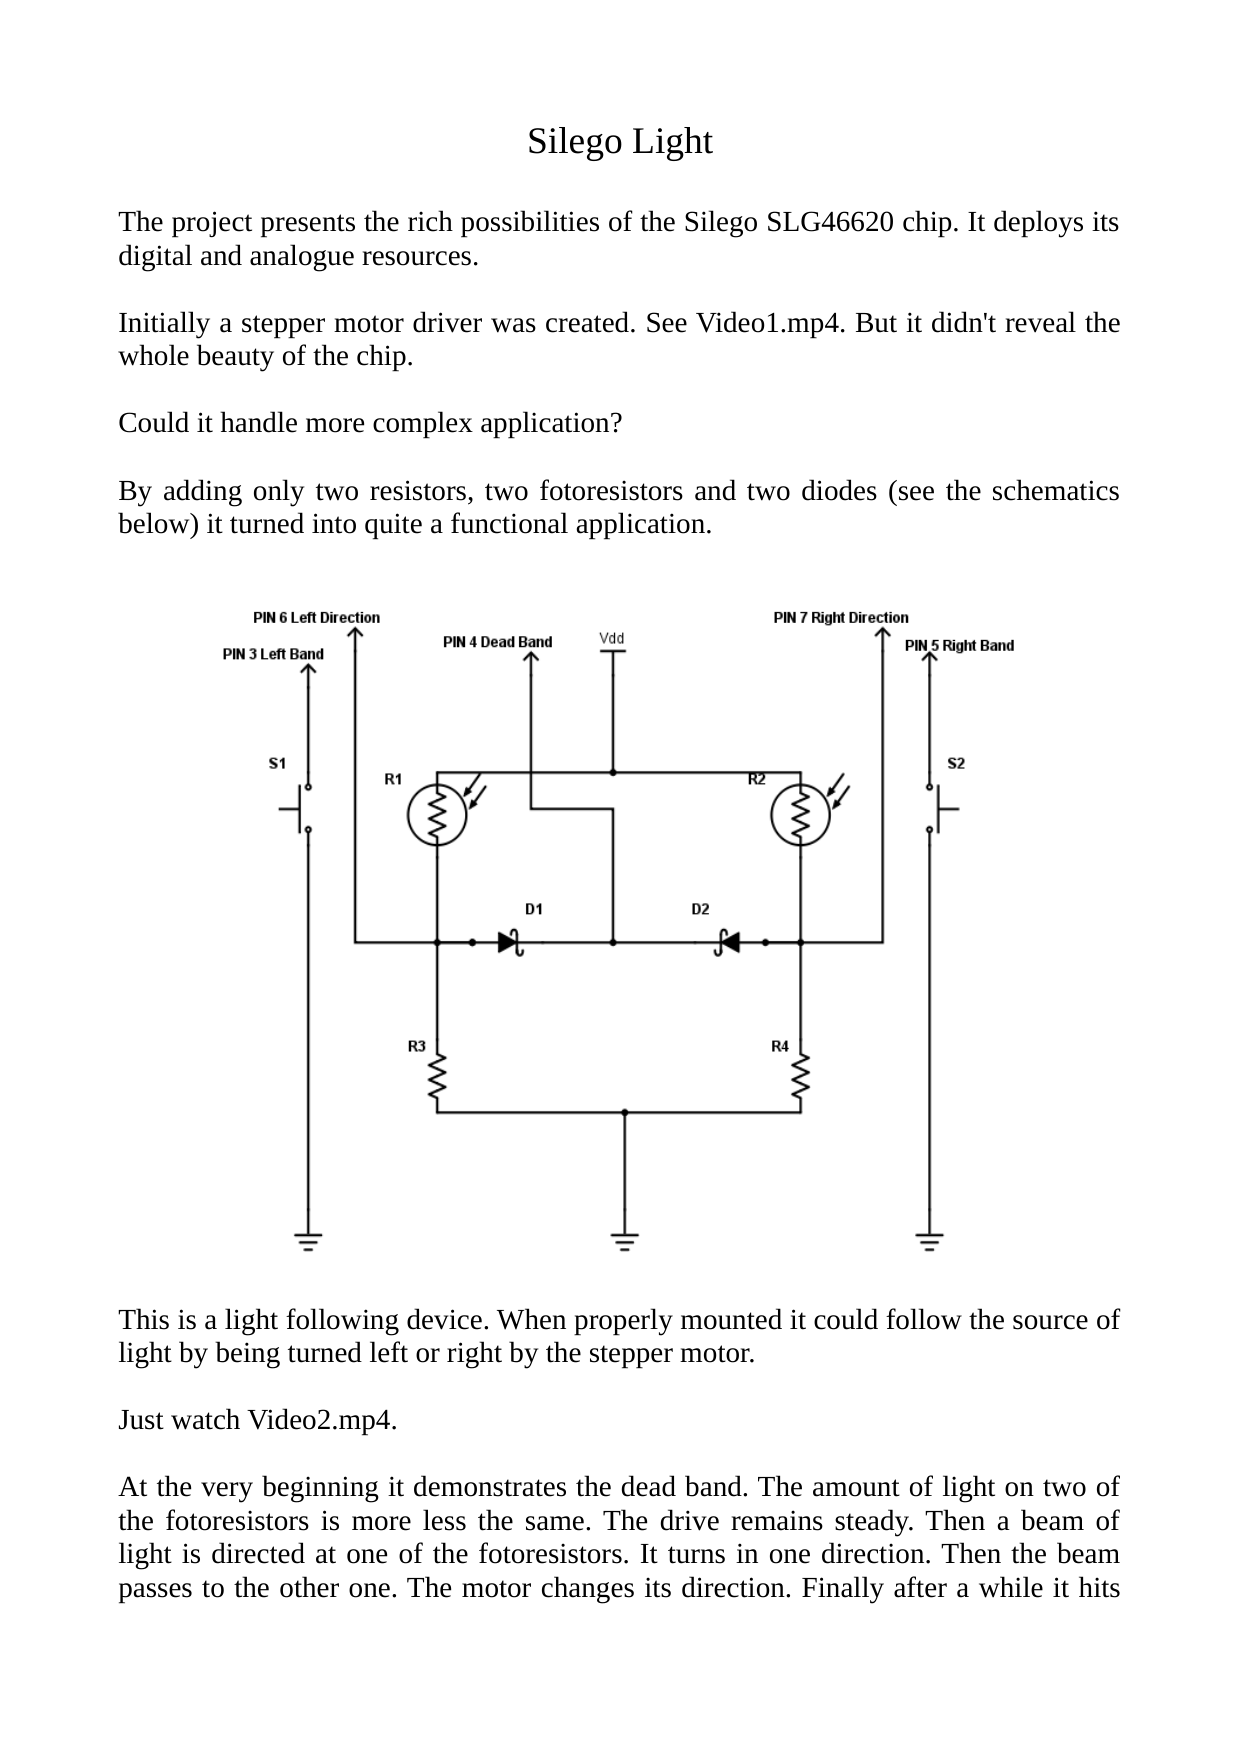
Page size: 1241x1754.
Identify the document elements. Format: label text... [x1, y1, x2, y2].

text Silego Light [118, 118, 1122, 161]
text Could it handle more complex application? [118, 406, 1122, 439]
text At the very beginning it demonstrates the dead band. The amount of light on two of the fotoresistors is more less the same. The drive remains steady. Then a beam of light is directed at one of the fotoresistors. It turns in one direction. Then the beam passes to the other one. The motor changes its direction. Finally after a while it hits [118, 1469, 1122, 1604]
picture [219, 606, 1022, 1269]
text The project presents the rich possibilities of the Silego SLG46620 chip. It deploys its digital and analogue resources. [118, 204, 1122, 271]
text Initially a stepper motor driver was created. See Video1.mp4. But it didn't reveal the whole beauty of the chip. [118, 305, 1122, 372]
text Just watch Video2.mp4. [118, 1402, 1122, 1436]
text This is a light following device. When properly mounted it could follow the source of light by being turned left or right by the stepper motor. [118, 1302, 1122, 1369]
text By adding only two resistors, two fotoresistors and two diodes (see the schematics below) it turned into quite a functional application. [118, 473, 1122, 540]
